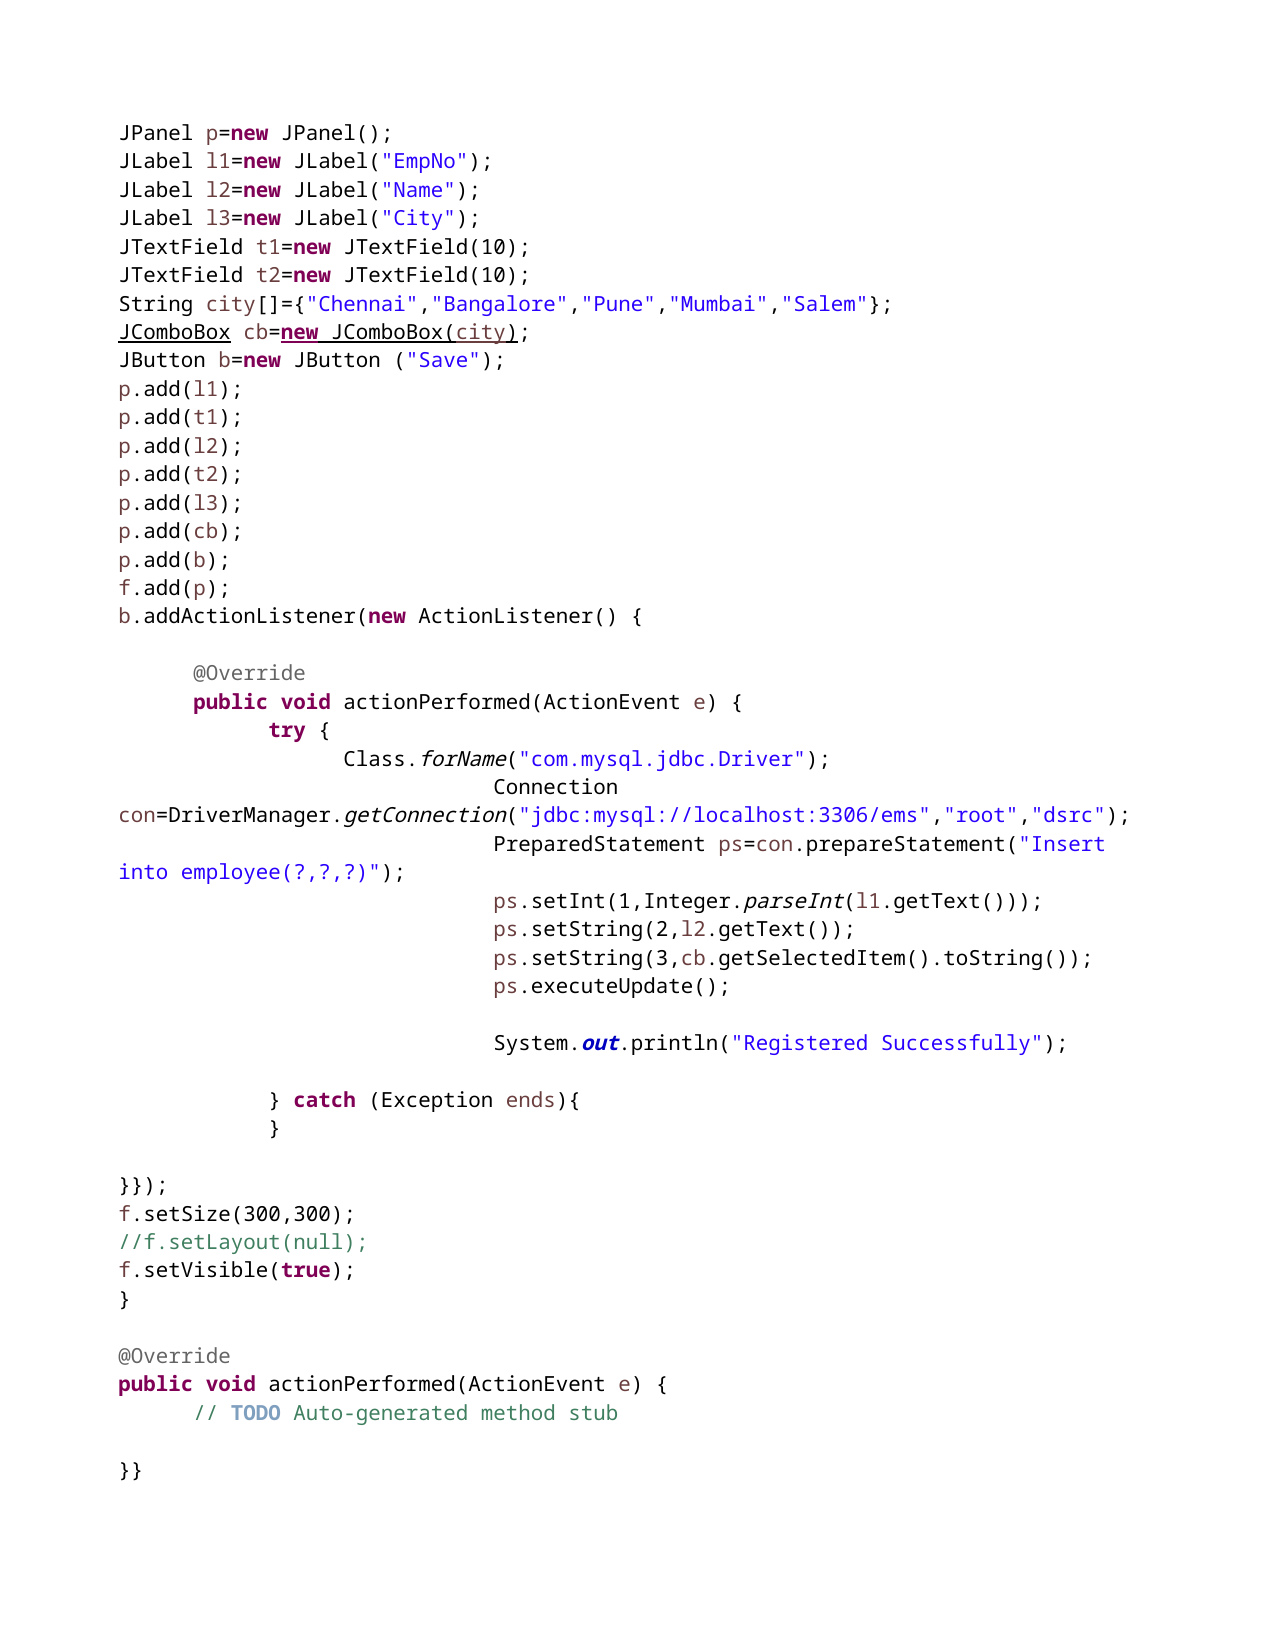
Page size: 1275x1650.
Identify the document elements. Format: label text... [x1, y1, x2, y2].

text } catch (Exception ends){ [118, 1085, 1157, 1113]
text } [118, 1284, 1157, 1312]
text JPanel p=new JPanel(); [118, 118, 1157, 147]
text p.add(l1); [118, 374, 1157, 402]
text //f.setLayout(null); [118, 1227, 1157, 1256]
text ps.executeUpdate(); [118, 971, 1157, 1000]
text }} [118, 1455, 1157, 1483]
text p.add(t2); [118, 459, 1157, 488]
text // TODO Auto-generated method stub [118, 1398, 1157, 1426]
text p.add(cb); [118, 516, 1157, 545]
text f.setSize(300,300); [118, 1199, 1157, 1227]
text JLabel l1=new JLabel("EmpNo"); [118, 147, 1157, 175]
text }}); [118, 1170, 1157, 1199]
text JTextField t1=new JTextField(10); [118, 232, 1157, 260]
text ps.setString(3,cb.getSelectedItem().toString()); [118, 943, 1157, 971]
text p.add(b); [118, 545, 1157, 573]
text p.add(t1); [118, 402, 1157, 431]
text PreparedStatement ps=con.prepareStatement("Insert into employee(?,?,?)"); [118, 829, 1157, 886]
text Connection con=DriverManager.getConnection("jdbc:mysql://localhost:3306/ems","root","dsrc"); [118, 772, 1157, 829]
text f.add(p); [118, 573, 1157, 602]
text public void actionPerformed(ActionEvent e) { [118, 687, 1157, 715]
text JLabel l2=new JLabel("Name"); [118, 175, 1157, 203]
text p.add(l3); [118, 488, 1157, 516]
text JTextField t2=new JTextField(10); [118, 260, 1157, 289]
text @Override [118, 1341, 1157, 1369]
text JLabel l3=new JLabel("City"); [118, 203, 1157, 232]
text try { [118, 715, 1157, 744]
text b.addActionListener(new ActionListener() { [118, 602, 1157, 630]
text Class.forName("com.mysql.jdbc.Driver"); [118, 744, 1157, 772]
text ps.setInt(1,Integer.parseInt(l1.getText())); [118, 886, 1157, 914]
text String city[]={"Chennai","Bangalore","Pune","Mumbai","Salem"}; [118, 289, 1157, 317]
text JButton b=new JButton ("Save"); [118, 346, 1157, 374]
text p.add(l2); [118, 431, 1157, 459]
text JComboBox cb=new JComboBox(city); [118, 317, 1157, 346]
text } [118, 1113, 1157, 1142]
text ps.setString(2,l2.getText()); [118, 914, 1157, 943]
text @Override [118, 658, 1157, 687]
text System.out.println("Registered Successfully"); [118, 1028, 1157, 1057]
text public void actionPerformed(ActionEvent e) { [118, 1369, 1157, 1398]
text f.setVisible(true); [118, 1256, 1157, 1284]
